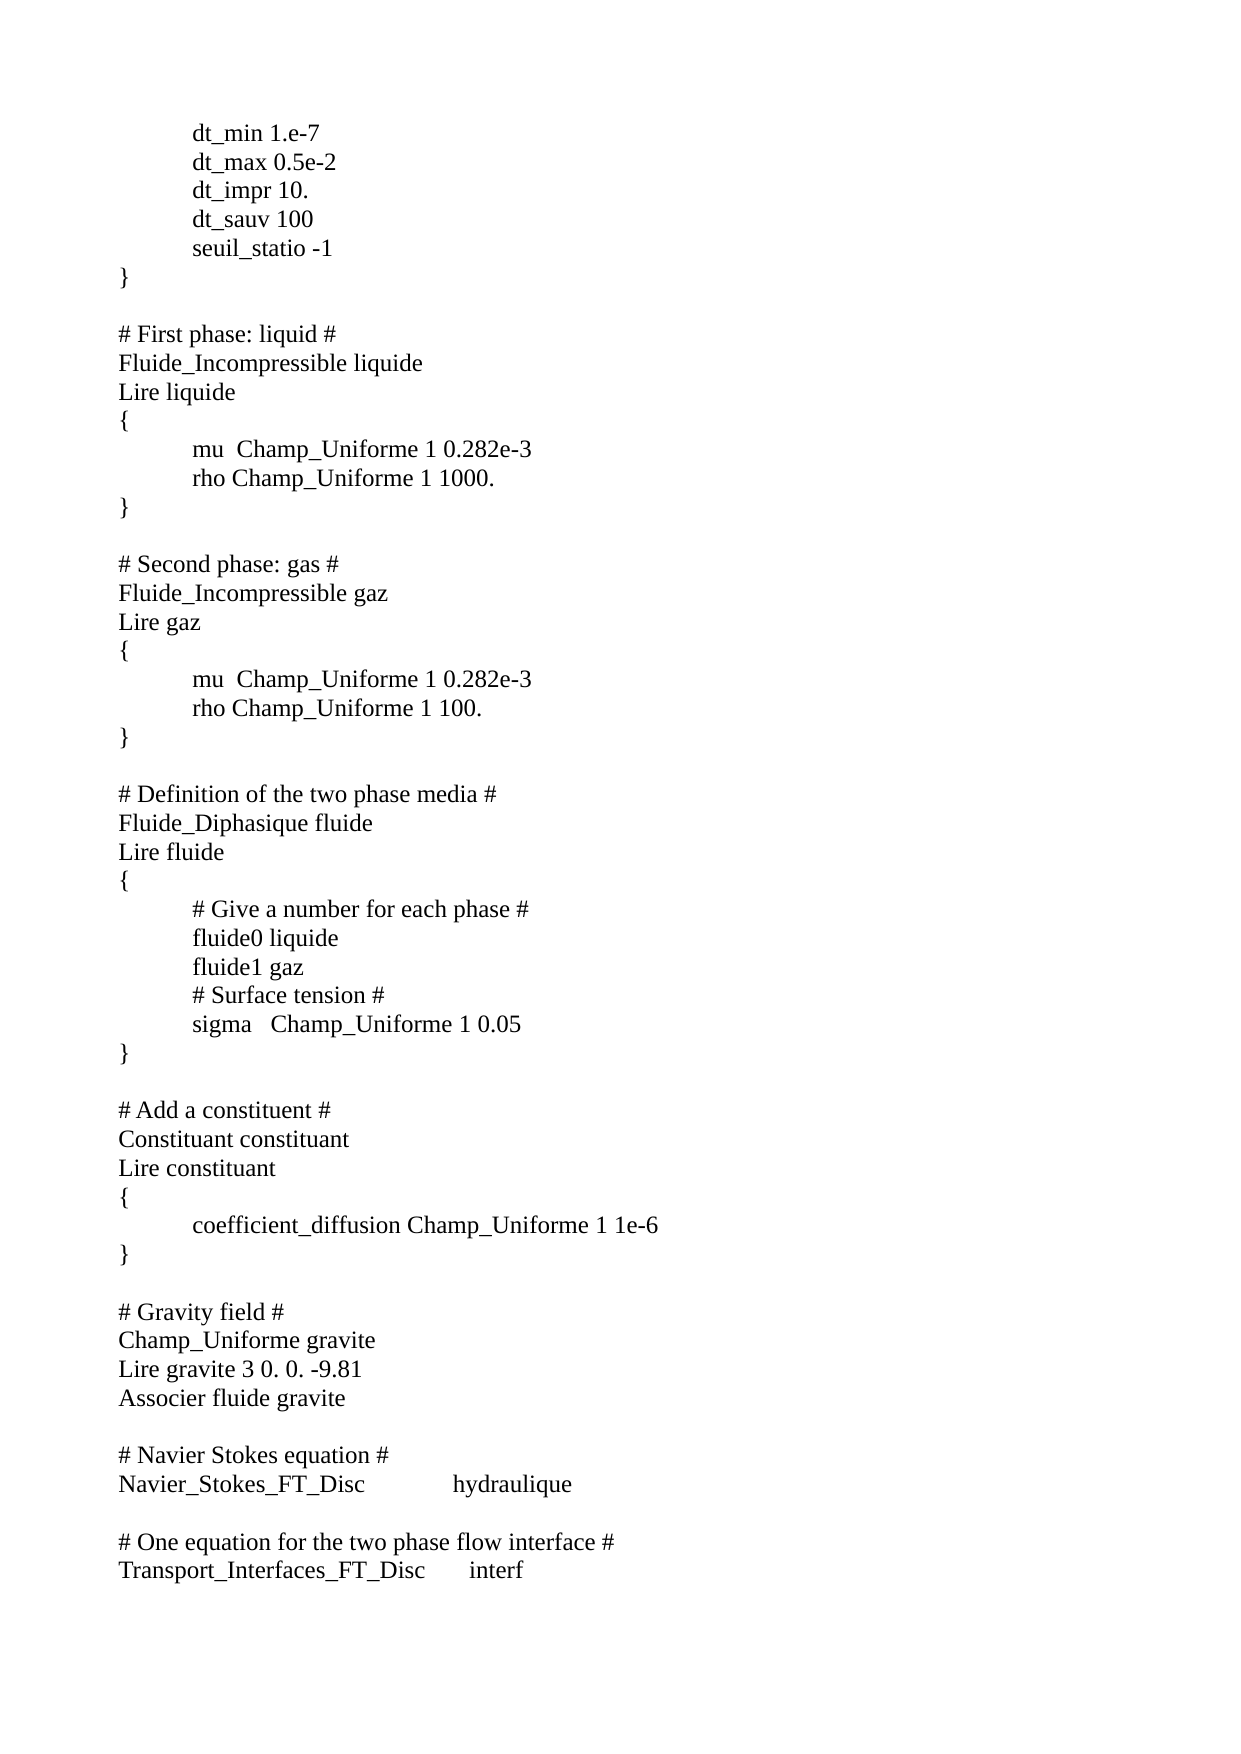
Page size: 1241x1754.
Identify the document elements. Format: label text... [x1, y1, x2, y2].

text dt_impr 10. [118, 176, 1122, 204]
text } [118, 262, 1122, 291]
text Lire gaz [118, 607, 1122, 636]
text sigma Champ_Uniforme 1 0.05 [118, 1009, 1122, 1038]
text # Navier Stokes equation # [118, 1441, 1122, 1469]
text dt_max 0.5e-2 [118, 147, 1122, 176]
text Transport_Interfaces_FT_Disc interf [118, 1556, 1122, 1584]
text # Gravity field # [118, 1297, 1122, 1326]
text Lire fluide [118, 837, 1122, 866]
text dt_sauv 100 [118, 204, 1122, 233]
text { [118, 866, 1122, 894]
text # Definition of the two phase media # [118, 779, 1122, 808]
text Champ_Uniforme gravite [118, 1326, 1122, 1354]
text { [118, 406, 1122, 434]
text { [118, 1182, 1122, 1211]
text # Surface tension # [118, 981, 1122, 1009]
text } [118, 722, 1122, 751]
text Lire gravite 3 0. 0. -9.81 [118, 1354, 1122, 1383]
text Lire constituant [118, 1153, 1122, 1182]
text mu Champ_Uniforme 1 0.282e-3 [118, 664, 1122, 693]
text Navier_Stokes_FT_Disc hydraulique [118, 1469, 1122, 1498]
text # One equation for the two phase flow interface # [118, 1527, 1122, 1556]
text fluide1 gaz [118, 952, 1122, 981]
text Fluide_Incompressible liquide [118, 348, 1122, 377]
text Fluide_Incompressible gaz [118, 578, 1122, 607]
text seuil_statio -1 [118, 233, 1122, 262]
text # Give a number for each phase # [118, 894, 1122, 923]
text coefficient_diffusion Champ_Uniforme 1 1e-6 [118, 1211, 1122, 1239]
text Lire liquide [118, 377, 1122, 406]
text # Second phase: gas # [118, 549, 1122, 578]
text Associer fluide gravite [118, 1383, 1122, 1412]
text } [118, 1038, 1122, 1067]
text rho Champ_Uniforme 1 100. [118, 693, 1122, 722]
text Constituant constituant [118, 1124, 1122, 1153]
text dt_min 1.e-7 [118, 118, 1122, 147]
text { [118, 636, 1122, 664]
text Fluide_Diphasique fluide [118, 808, 1122, 837]
text mu Champ_Uniforme 1 0.282e-3 [118, 434, 1122, 463]
text } [118, 1239, 1122, 1268]
text # Add a constituent # [118, 1096, 1122, 1124]
text } [118, 492, 1122, 521]
text # First phase: liquid # [118, 319, 1122, 348]
text rho Champ_Uniforme 1 1000. [118, 463, 1122, 492]
text fluide0 liquide [118, 923, 1122, 952]
